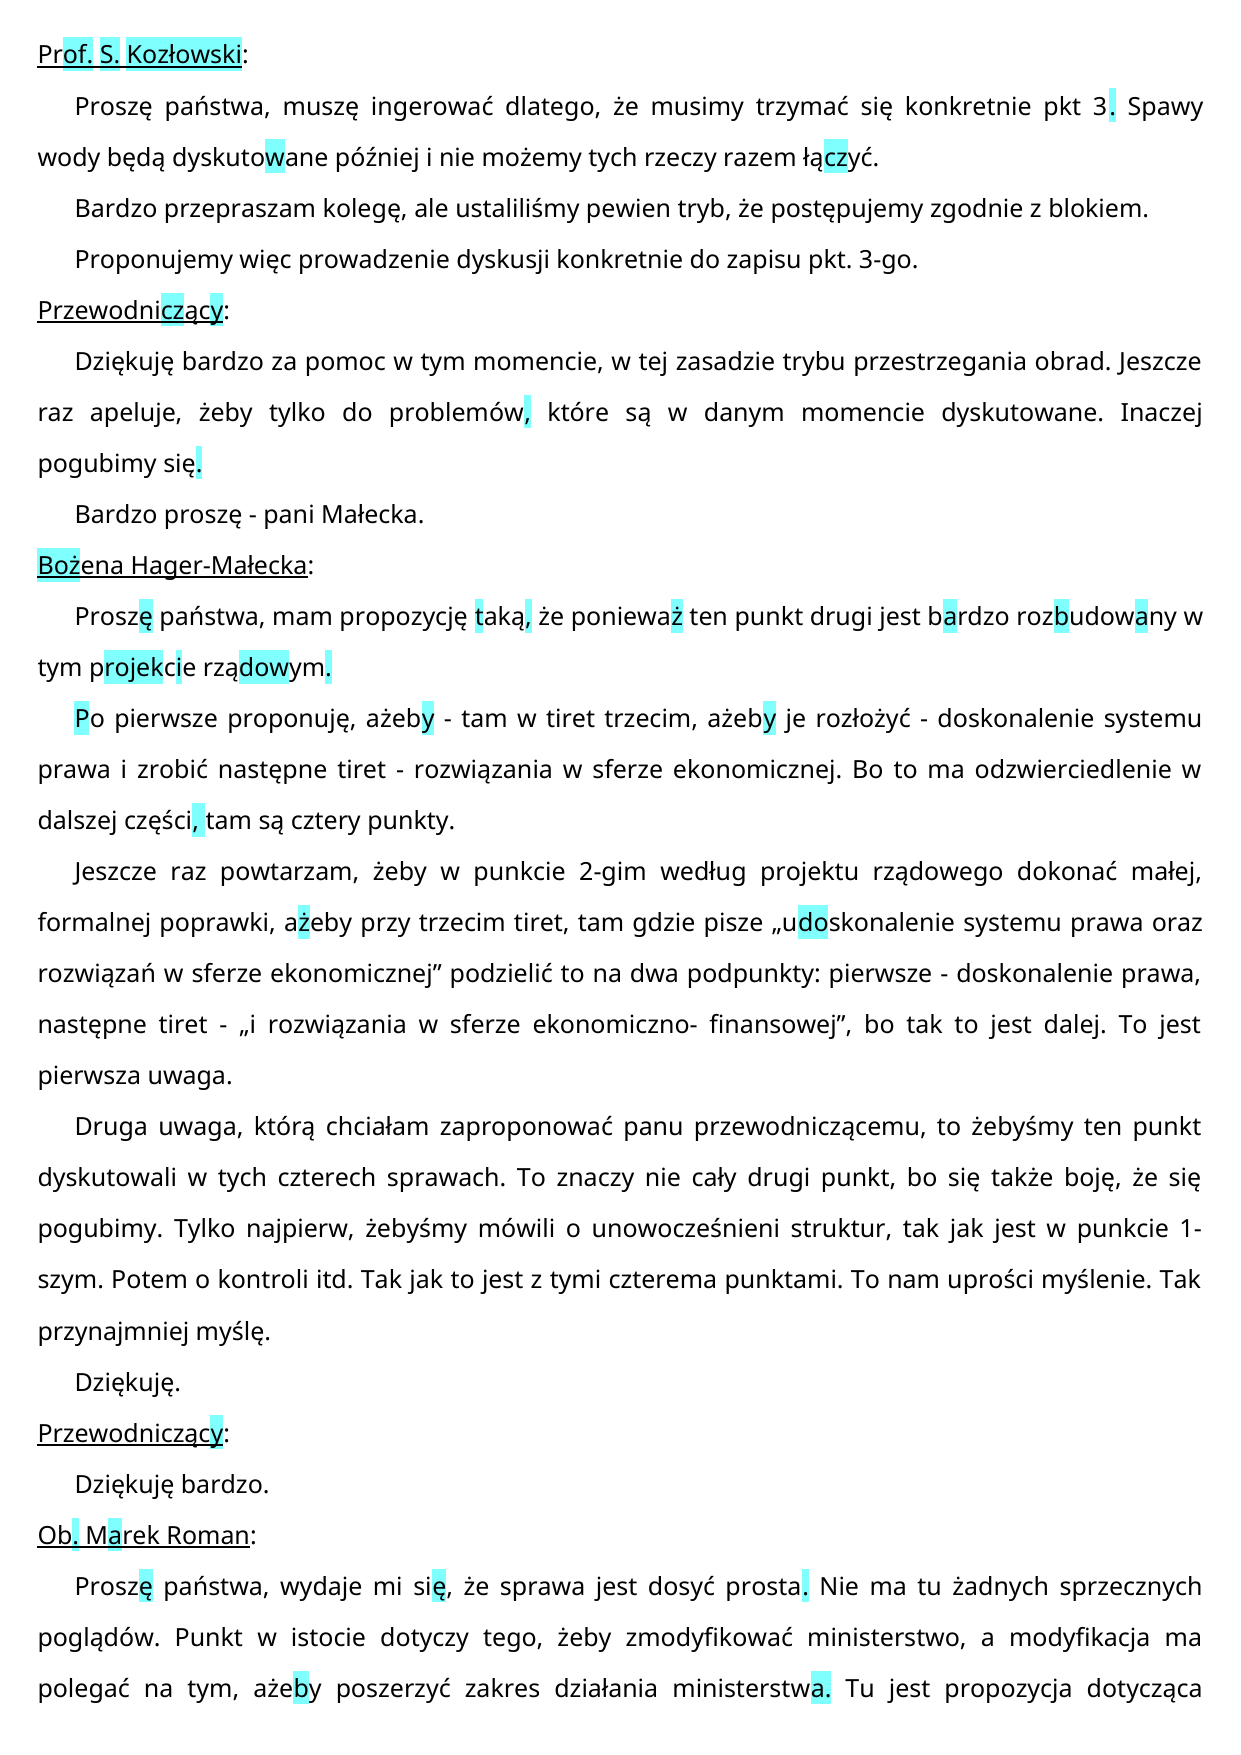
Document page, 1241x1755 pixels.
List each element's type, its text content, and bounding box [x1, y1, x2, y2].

text Bożena Hager-Małecka: [37, 548, 1203, 582]
text Dziękuję. [37, 1364, 1203, 1398]
text Jeszcze raz powtarzam, żeby w punkcie 2-gim według projektu rządowego dokonać małej, formalnej poprawki, ażeby przy trzecim tiret, tam gdzie pisze „udoskonalenie systemu prawa oraz rozwiązań w sferze ekonomicznej” podzielić to na dwa podpunkty: pierwsze - doskonalenie prawa, następne tiret - „i rozwiązania w sferze ekonomiczno- finansowej”, bo tak to jest dalej. To jest pierwsza uwaga. [37, 854, 1203, 1092]
text Druga uwaga, którą chciałam zaproponować panu przewodniczącemu, to żebyśmy ten punkt dyskutowali w tych czterech sprawach. To znaczy nie cały drugi punkt, bo się także boję, że się pogubimy. Tylko najpierw, żebyśmy mówili o unowocześnieni struktur, tak jak jest w punkcie 1-szym. Potem o kontroli itd. Tak jak to jest z tymi czterema punktami. To nam uprości myślenie. Tak przynajmniej myślę. [37, 1109, 1203, 1347]
text Proponujemy więc prowadzenie dyskusji konkretnie do zapisu pkt. 3-go. [37, 241, 1203, 275]
text Proszę państwa, wydaje mi się, że sprawa jest dosyć prosta. Nie ma tu żadnych sprzecznych poglądów. Punkt w istocie dotyczy tego, żeby zmodyfikować ministerstwo, a modyfikacja ma polegać na tym, ażeby poszerzyć zakres działania ministerstwa. Tu jest propozycja dotycząca [37, 1568, 1203, 1704]
text Proszę państwa, muszę ingerować dlatego, że musimy trzymać się konkretnie pkt 3. Spawy wody będą dyskutowane później i nie możemy tych rzeczy razem łączyć. [37, 88, 1203, 173]
text Po pierwsze proponuję, ażeby - tam w tiret trzecim, ażeby je rozłożyć - doskonalenie systemu prawa i zrobić następne tiret - rozwiązania w sferze ekonomicznej. Bo to ma odzwierciedlenie w dalszej części, tam są cztery punkty. [37, 701, 1203, 837]
text Prof. S. Kozłowski: [37, 37, 1203, 71]
text Proszę państwa, mam propozycję taką, że ponieważ ten punkt drugi jest bardzo rozbudowany w tym projekcie rządowym. [37, 599, 1203, 684]
text Przewodniczący: [37, 292, 1203, 326]
text Bardzo przepraszam kolegę, ale ustaliliśmy pewien tryb, że postępujemy zgodnie z blokiem. [37, 190, 1203, 224]
text Ob. Marek Roman: [37, 1517, 1203, 1551]
text Dziękuję bardzo za pomoc w tym momencie, w tej zasadzie trybu przestrzegania obrad. Jeszcze raz apeluje, żeby tylko do problemów, które są w danym momencie dyskutowane. Inaczej pogubimy się. [37, 343, 1203, 479]
text Bardzo proszę - pani Małecka. [37, 497, 1203, 531]
text Dziękuję bardzo. [37, 1466, 1203, 1500]
text Przewodniczący: [37, 1415, 1203, 1449]
